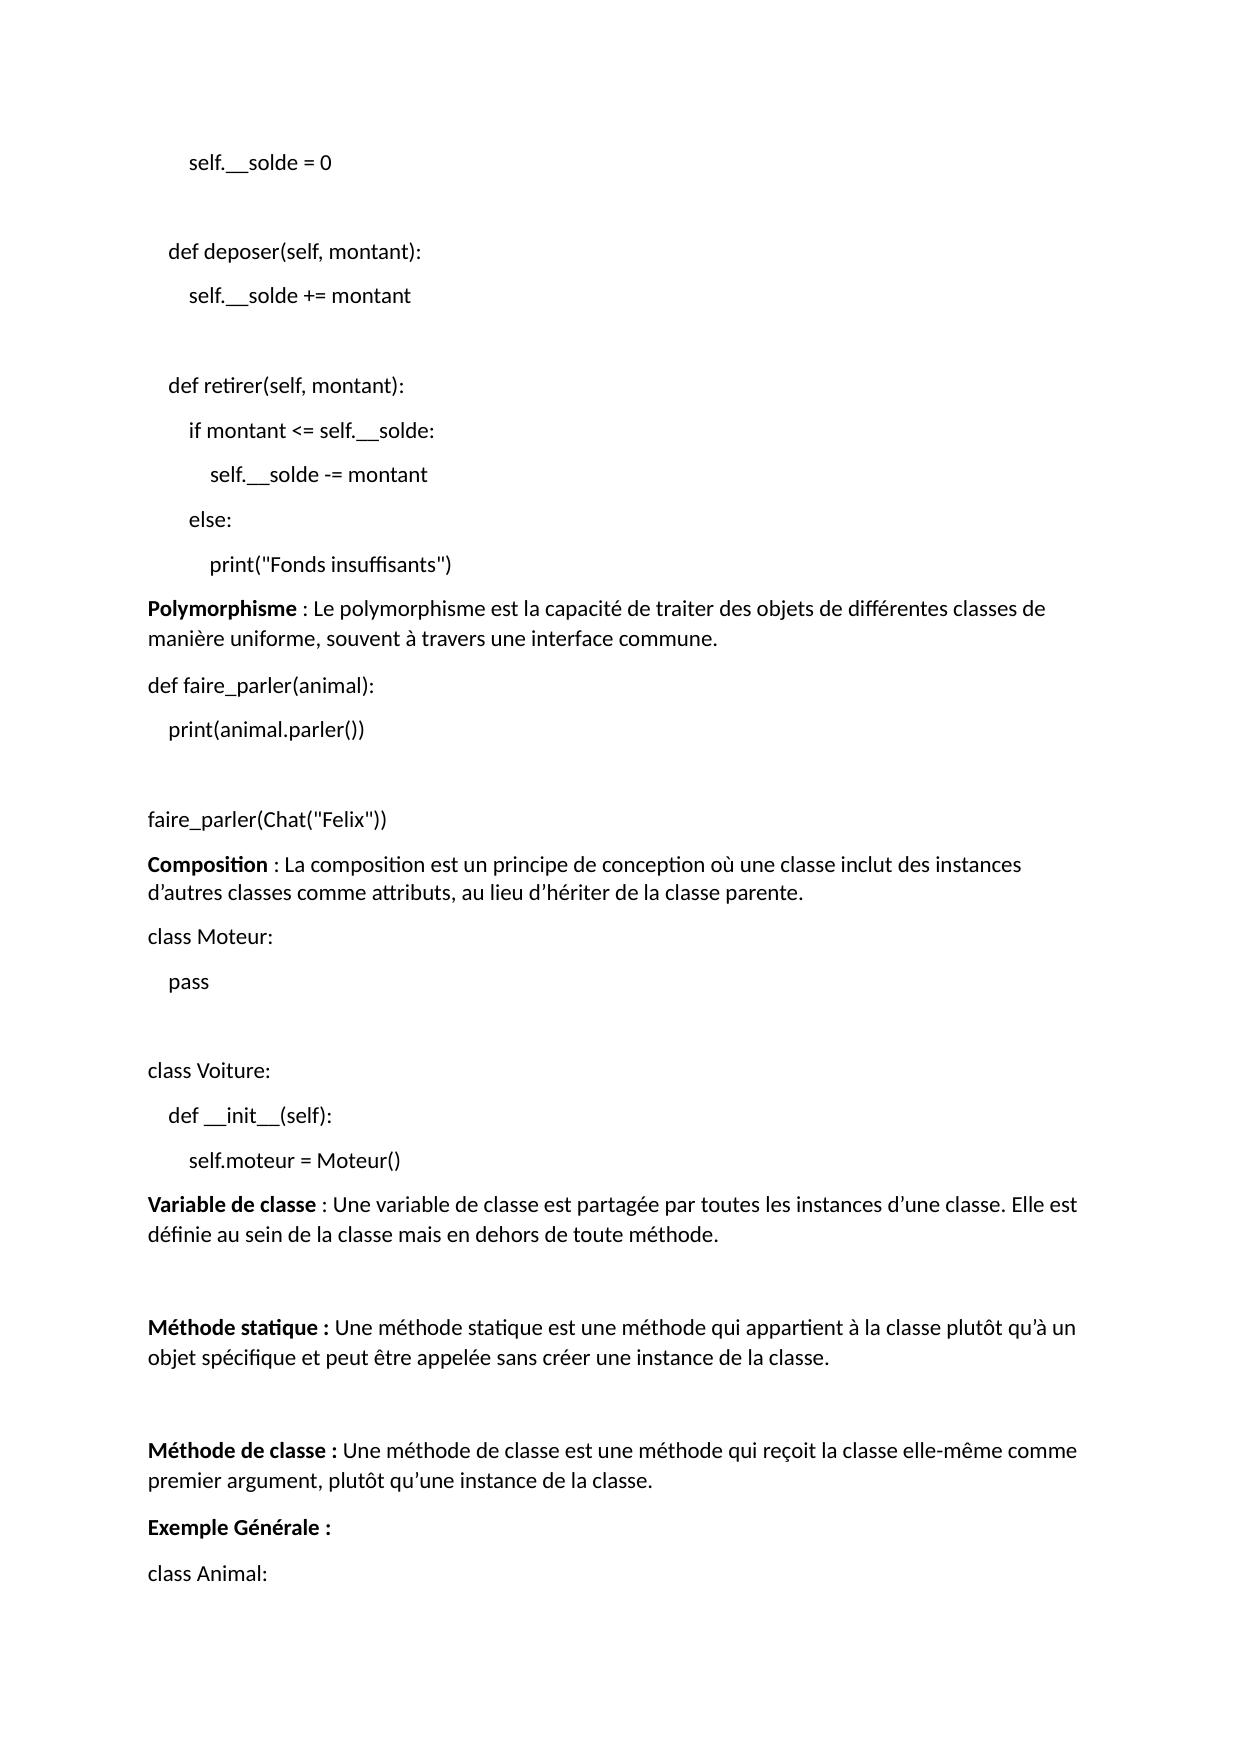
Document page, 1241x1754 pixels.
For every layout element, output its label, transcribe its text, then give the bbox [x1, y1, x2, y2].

text pass [148, 967, 1093, 995]
text print(animal.parler()) [148, 716, 1093, 744]
text print("Fonds insuffisants") [148, 550, 1093, 578]
text def faire_parler(animal): [148, 671, 1093, 699]
text Méthode de classe : Une méthode de classe est une méthode qui reçoit la classe elle-même comme premier argument, plutôt qu’une instance de la classe. [148, 1437, 1093, 1494]
text self.__solde -= montant [148, 460, 1093, 488]
text def __init__(self): [148, 1101, 1093, 1129]
text self.__solde = 0 [148, 148, 1093, 176]
text def deposer(self, montant): [148, 237, 1093, 265]
text def retirer(self, montant): [148, 371, 1093, 399]
text Variable de classe : Une variable de classe est partagée par toutes les instances d’une classe. Elle est définie au sein de la classe mais en dehors de toute méthode. [148, 1191, 1093, 1248]
text class Voiture: [148, 1056, 1093, 1084]
text else: [148, 505, 1093, 533]
text class Moteur: [148, 922, 1093, 950]
text Polymorphisme : Le polymorphisme est la capacité de traiter des objets de différentes classes de manière uniforme, souvent à travers une interface commune. [148, 594, 1093, 652]
text if montant <= self.__solde: [148, 416, 1093, 444]
text Exemple Générale : [148, 1513, 1093, 1541]
text class Animal: [148, 1559, 1093, 1588]
text Composition : La composition est un principe de conception où une classe inclut des instances d’autres classes comme attributs, au lieu d’hériter de la classe parente. [148, 850, 1093, 906]
text Méthode statique : Une méthode statique est une méthode qui appartient à la classe plutôt qu’à un objet spécifique et peut être appelée sans créer une instance de la classe. [148, 1313, 1093, 1371]
text faire_parler(Chat("Felix")) [148, 805, 1093, 833]
text self.__solde += montant [148, 282, 1093, 310]
text self.moteur = Moteur() [148, 1146, 1093, 1174]
